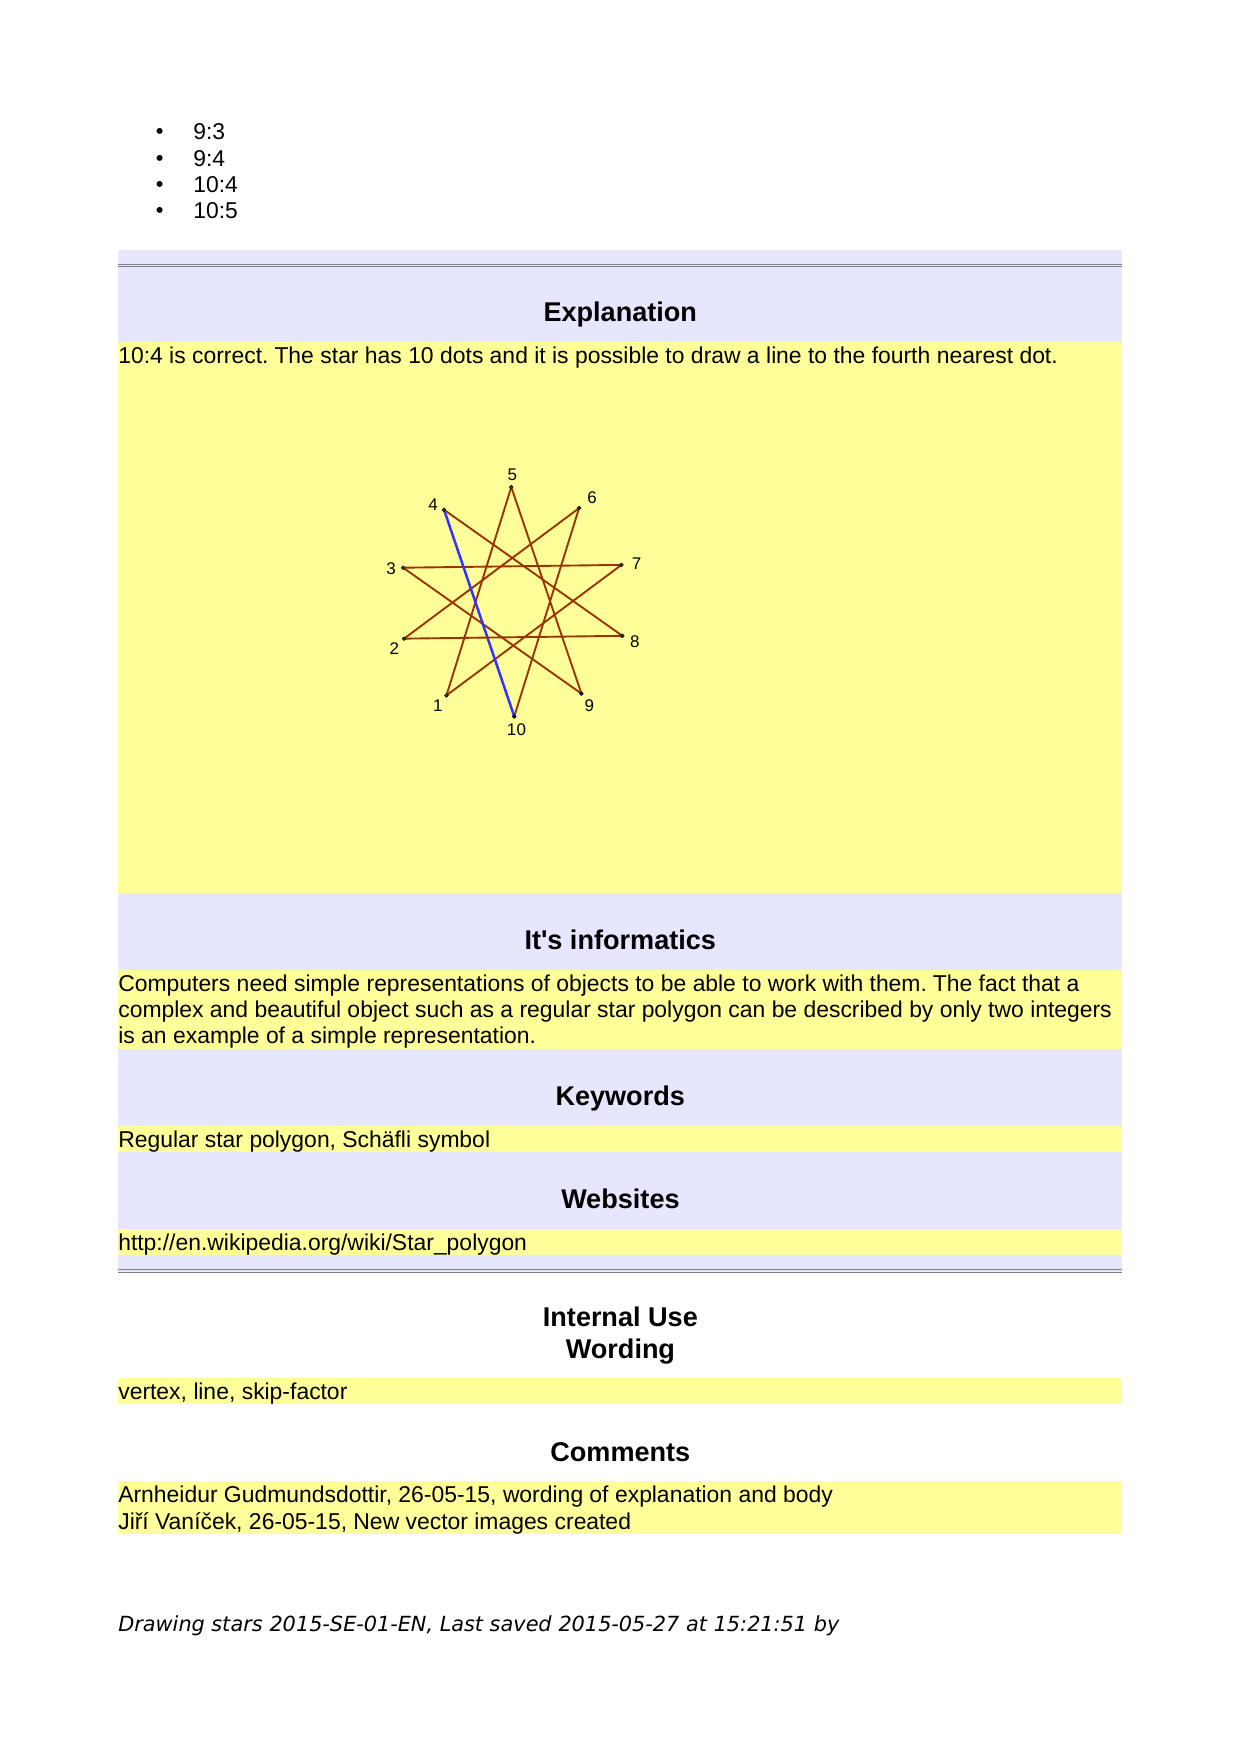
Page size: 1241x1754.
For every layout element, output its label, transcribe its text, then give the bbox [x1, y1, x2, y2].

text Arnheidur Gudmundsdottir, 26-05-15, wording of explanation and body [118, 1481, 1122, 1508]
text http://en.wikipedia.org/wiki/Star_polygon [118, 1229, 1122, 1255]
subtitle Keywords [118, 1080, 1122, 1111]
subtitle Explanation [118, 296, 1122, 327]
text Jiří Vaníček, 26-05-15, New vector images created [118, 1508, 1122, 1534]
list 9:3 [156, 118, 1122, 144]
text Regular star polygon, Schäfli symbol [118, 1126, 1122, 1152]
list 10:5 [156, 197, 1122, 223]
subtitle It's informatics [118, 924, 1122, 955]
subtitle Comments [118, 1436, 1122, 1467]
text Computers need simple representations of objects to be able to work with them. The fact that a complex and beautiful object such as a regular star polygon can be described by only two integers is an example of a simple representation. [118, 970, 1122, 1049]
text 10:4 is correct. The star has 10 dots and it is possible to draw a line to the fourth nearest dot. [118, 342, 1122, 368]
list 10:4 [156, 171, 1122, 197]
list 9:4 [156, 144, 1122, 171]
subtitle Internal Use [118, 1301, 1122, 1333]
subtitle Websites [118, 1183, 1122, 1214]
text vertex, line, skip-factor [118, 1378, 1122, 1404]
subtitle Wording [118, 1333, 1122, 1364]
